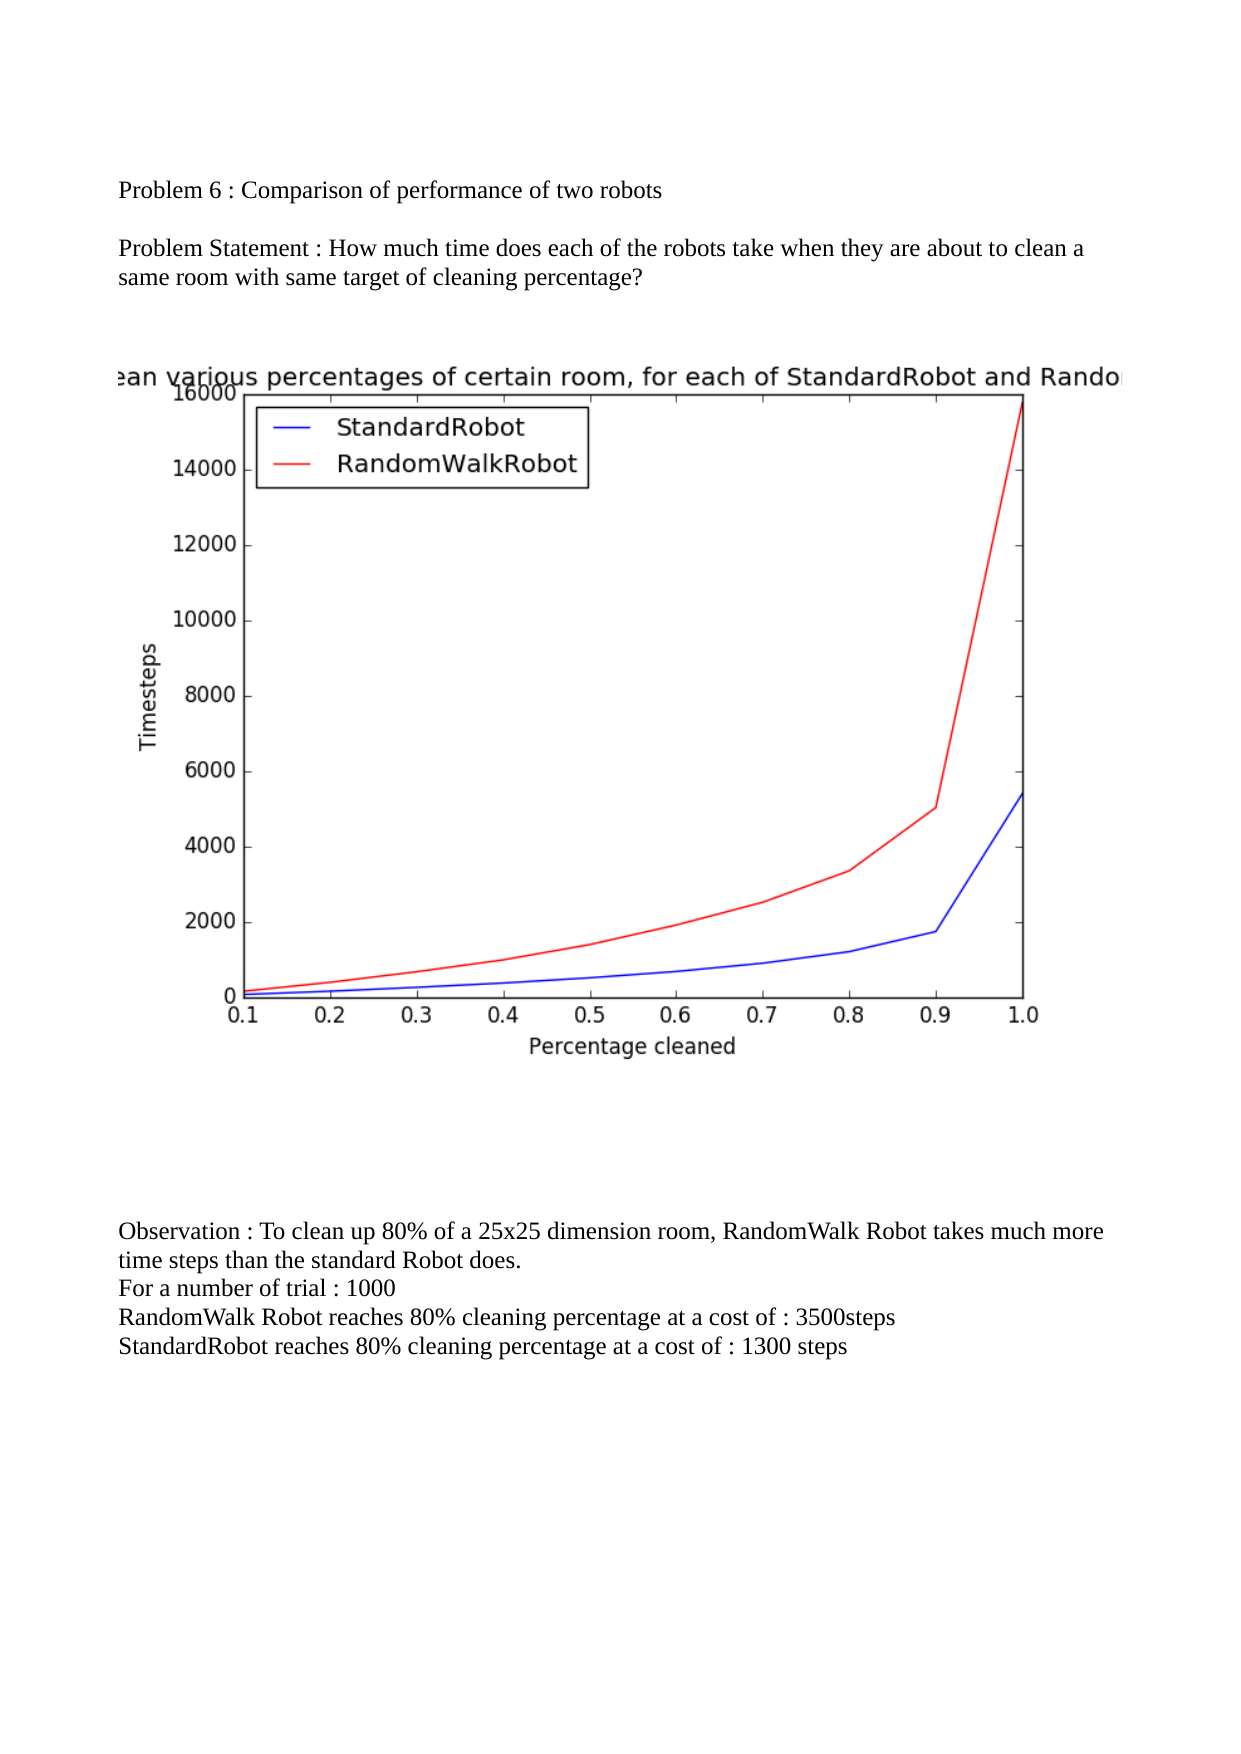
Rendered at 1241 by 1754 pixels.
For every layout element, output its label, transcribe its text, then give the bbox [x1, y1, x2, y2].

text StandardRobot reaches 80% cleaning percentage at a cost of : 1300 steps [118, 1331, 1122, 1360]
text Observation : To clean up 80% of a 25x25 dimension room, RandomWalk Robot takes much more time steps than the standard Robot does. [118, 1216, 1122, 1273]
text For a number of trial : 1000 [118, 1273, 1122, 1302]
text Problem 6 : Comparison of performance of two robots [118, 176, 1122, 204]
text RandomWalk Robot reaches 80% cleaning percentage at a cost of : 3500steps [118, 1302, 1122, 1331]
text Problem Statement : How much time does each of the robots take when they are about to clean a same room with same target of cleaning percentage? [118, 233, 1122, 291]
picture [118, 319, 1123, 1073]
